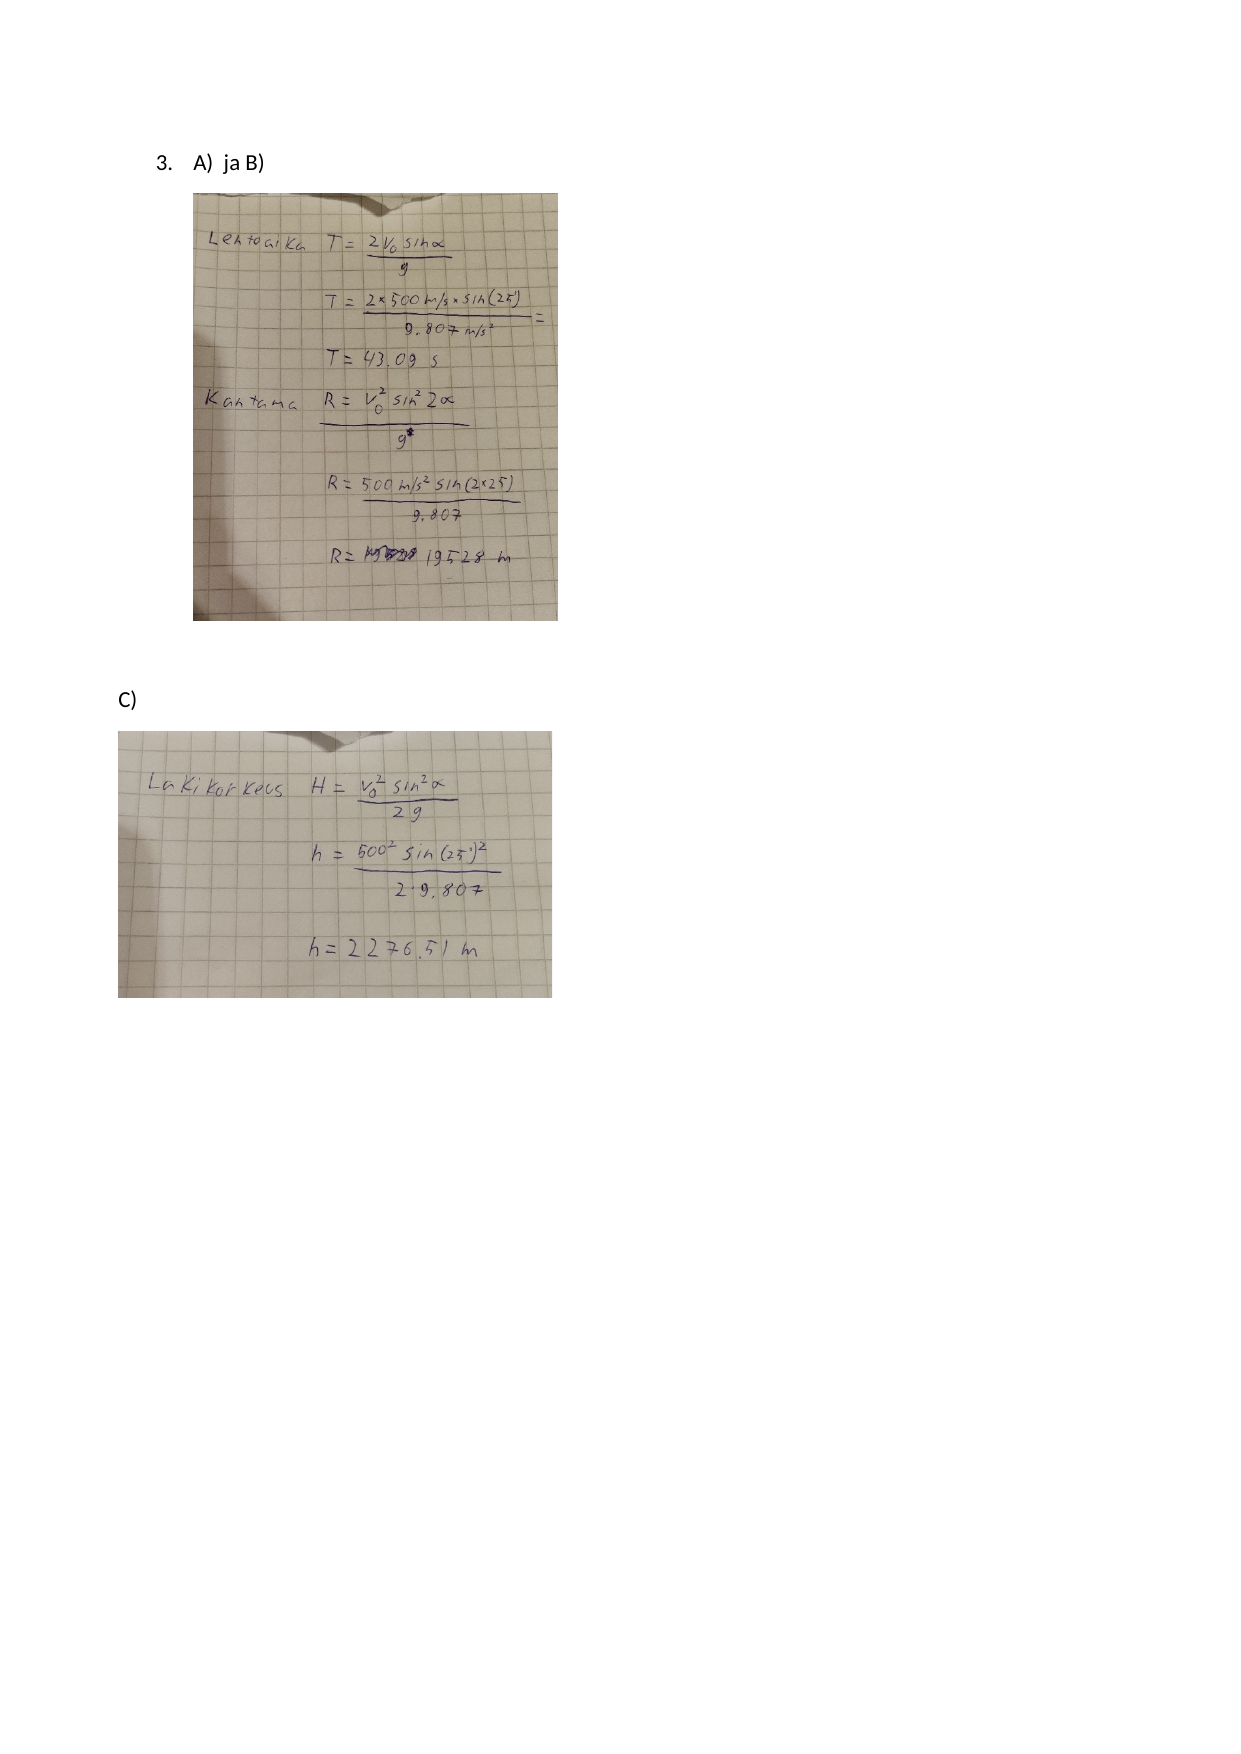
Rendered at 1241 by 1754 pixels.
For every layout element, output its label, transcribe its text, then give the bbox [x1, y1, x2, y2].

text C) [118, 685, 1122, 713]
list A) ja B) [156, 148, 1122, 176]
